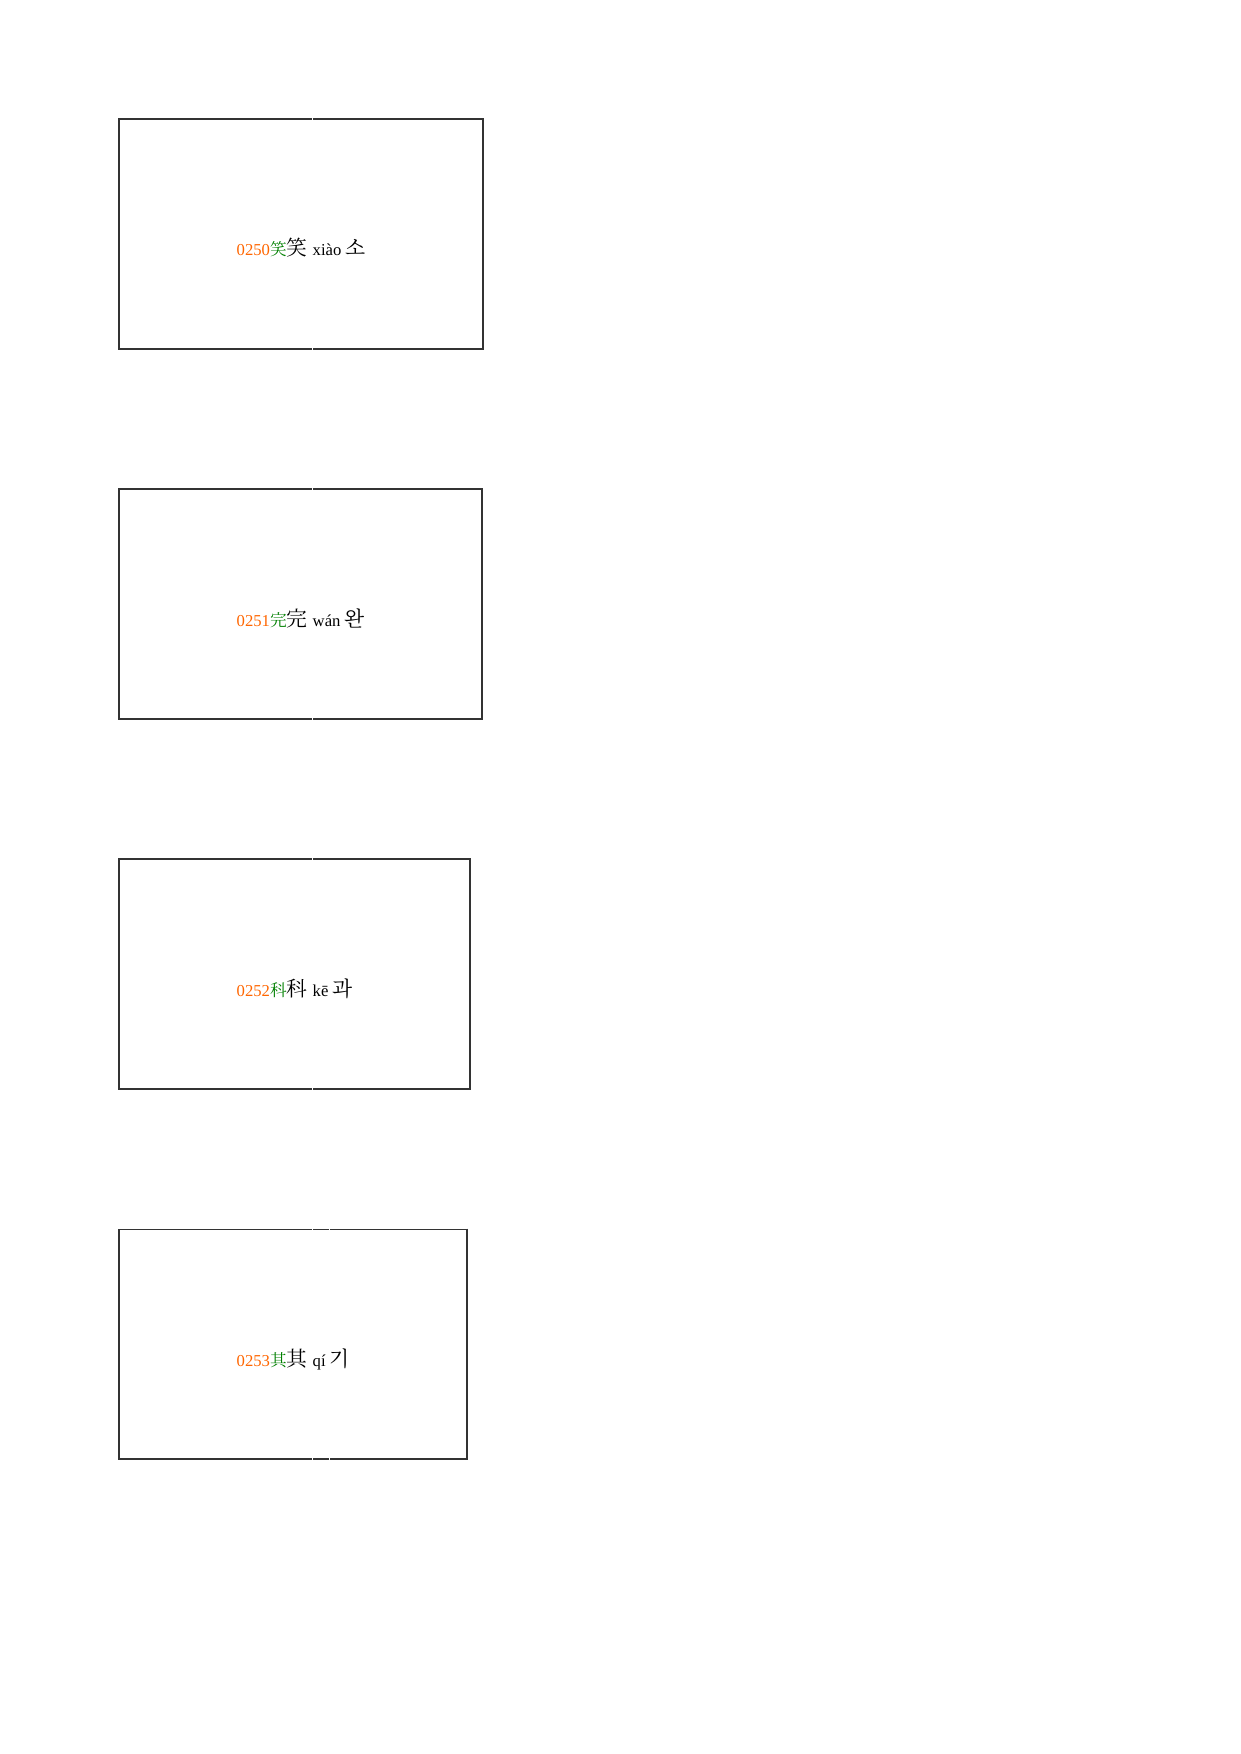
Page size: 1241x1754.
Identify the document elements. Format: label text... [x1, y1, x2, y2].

text [471, 858, 1122, 1090]
text 0252科科 kē 과 [120, 859, 469, 1089]
text 0250笑笑 xiào 소 [120, 119, 482, 349]
text 0251完完 wán 완 [120, 489, 481, 719]
text [468, 1228, 1122, 1460]
text [484, 118, 1122, 349]
text [483, 488, 1122, 719]
text 0253其其 qí 기 [120, 1230, 466, 1459]
